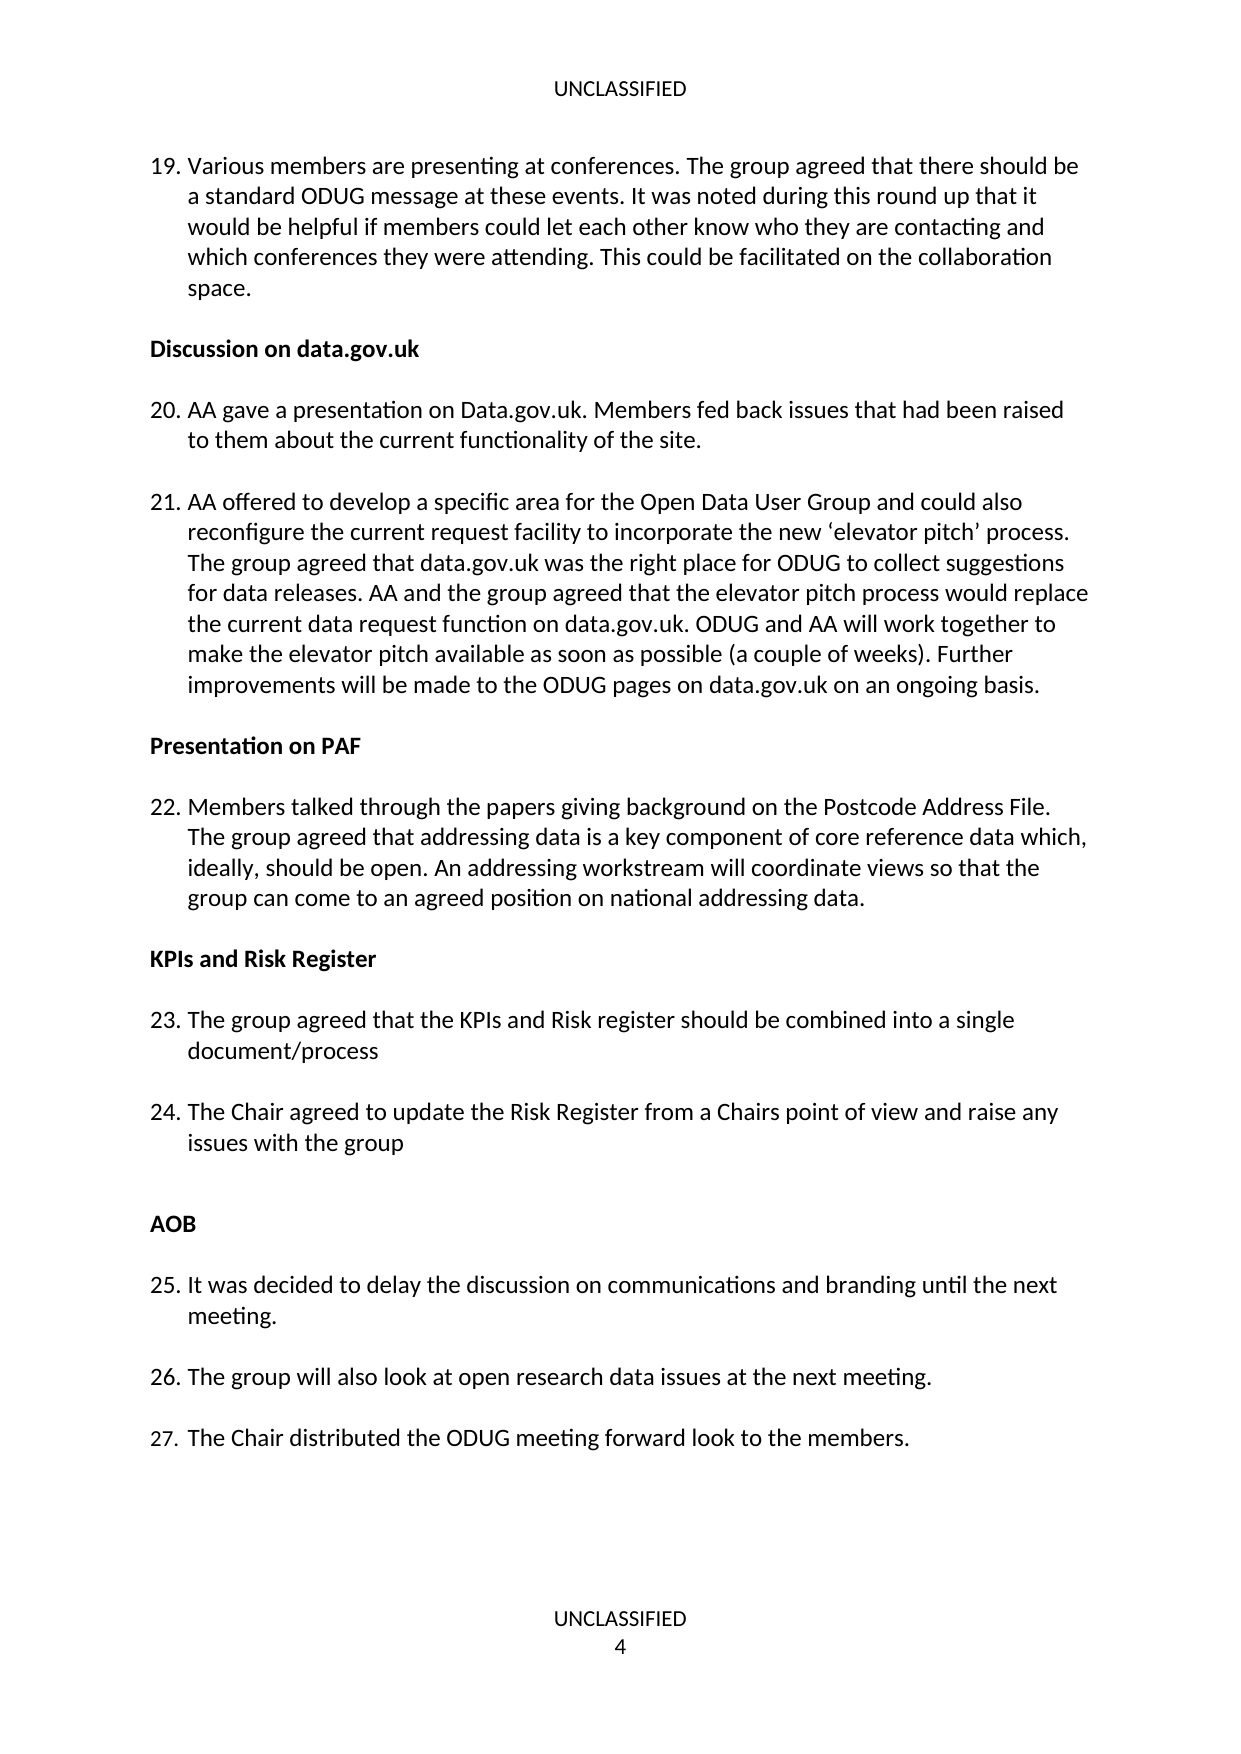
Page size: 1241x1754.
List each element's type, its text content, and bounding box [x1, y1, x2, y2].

list The Chair distributed the ODUG meeting forward look to the members. [150, 1422, 1090, 1453]
list Various members are presenting at conferences. The group agreed that there should be a standard ODUG message at these events. It was noted during this round up that it would be helpful if members could let each other know who they are contacting and which conferences they were attending. This could be facilitated on the collaboration space. [150, 150, 1090, 303]
text Presentation on PAF [150, 730, 1090, 760]
list The group will also look at open research data issues at the next meeting. [150, 1361, 1090, 1392]
text Discussion on data.gov.uk [150, 333, 1090, 364]
list The group agreed that the KPIs and Risk register should be combined into a single document/process [150, 1004, 1090, 1066]
list AA gave a presentation on Data.gov.uk. Members fed back issues that had been raised to them about the current functionality of the site. [150, 394, 1090, 455]
list Members talked through the papers giving background on the Postcode Address File. The group agreed that addressing data is a key component of core reference data which, ideally, should be open. An addressing workstream will coordinate views so that the group can come to an agreed position on national addressing data. [150, 791, 1090, 913]
list It was decided to delay the discussion on communications and branding until the next meeting. [150, 1269, 1090, 1331]
list The Chair agreed to update the Risk Register from a Chairs point of view and raise any issues with the group [150, 1096, 1090, 1157]
text KPIs and Risk Register [150, 943, 1090, 974]
list AA offered to develop a specific area for the Open Data User Group and could also reconfigure the current request facility to incorporate the new ‘elevator pitch’ process. The group agreed that data.gov.uk was the right place for ODUG to collect suggestions for data releases. AA and the group agreed that the elevator pitch process would replace the current data request function on data.gov.uk. ODUG and AA will work together to make the elevator pitch available as soon as possible (a couple of weeks). Further improvements will be made to the ODUG pages on data.gov.uk on an ongoing basis. [150, 486, 1090, 699]
text AOB [150, 1208, 1090, 1239]
